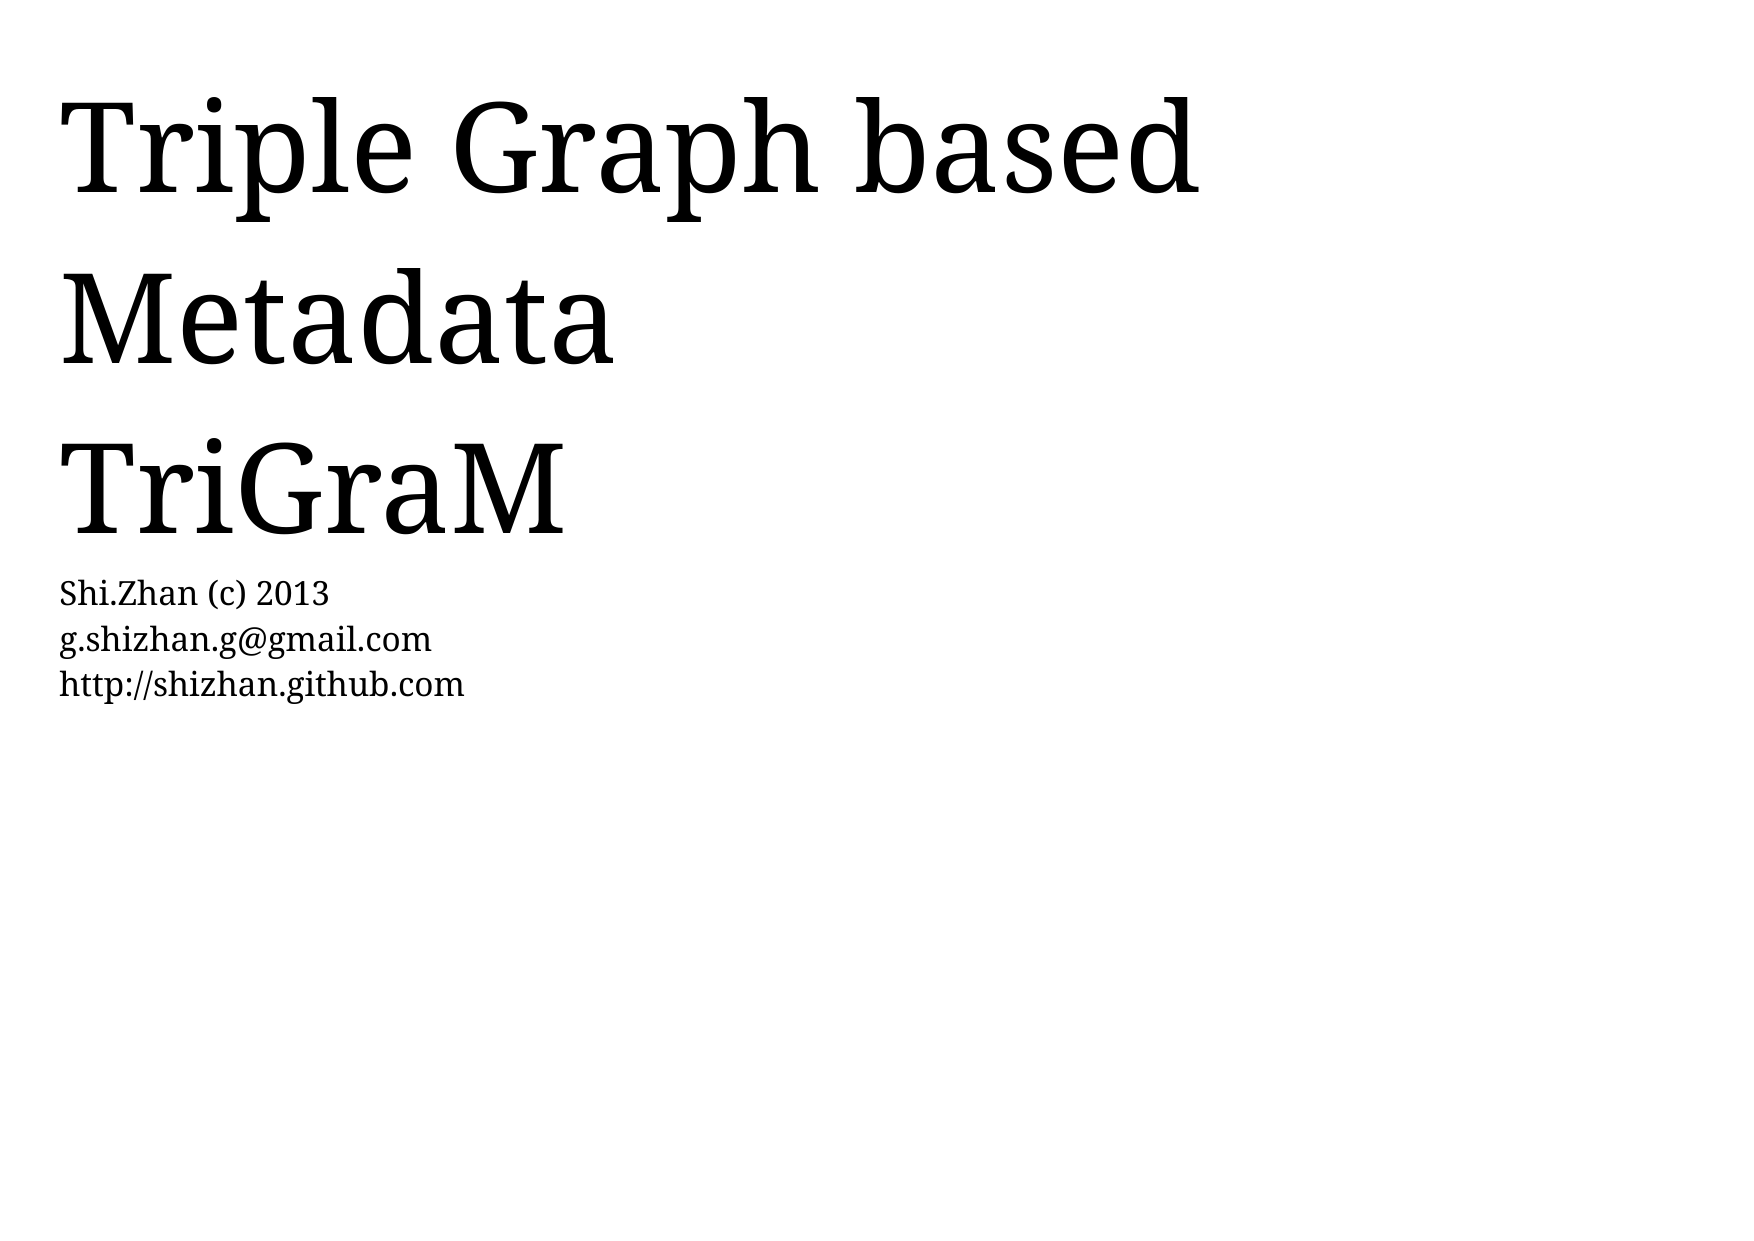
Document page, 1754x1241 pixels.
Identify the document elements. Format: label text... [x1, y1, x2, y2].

text g.shizhan.g@gmail.com [59, 615, 1695, 661]
text TriGraM [59, 400, 1695, 570]
text Triple Graph based Metadata [59, 59, 1695, 400]
text Shi.Zhan (c) 2013 [59, 570, 1695, 615]
text http://shizhan.github.com [59, 661, 1695, 706]
